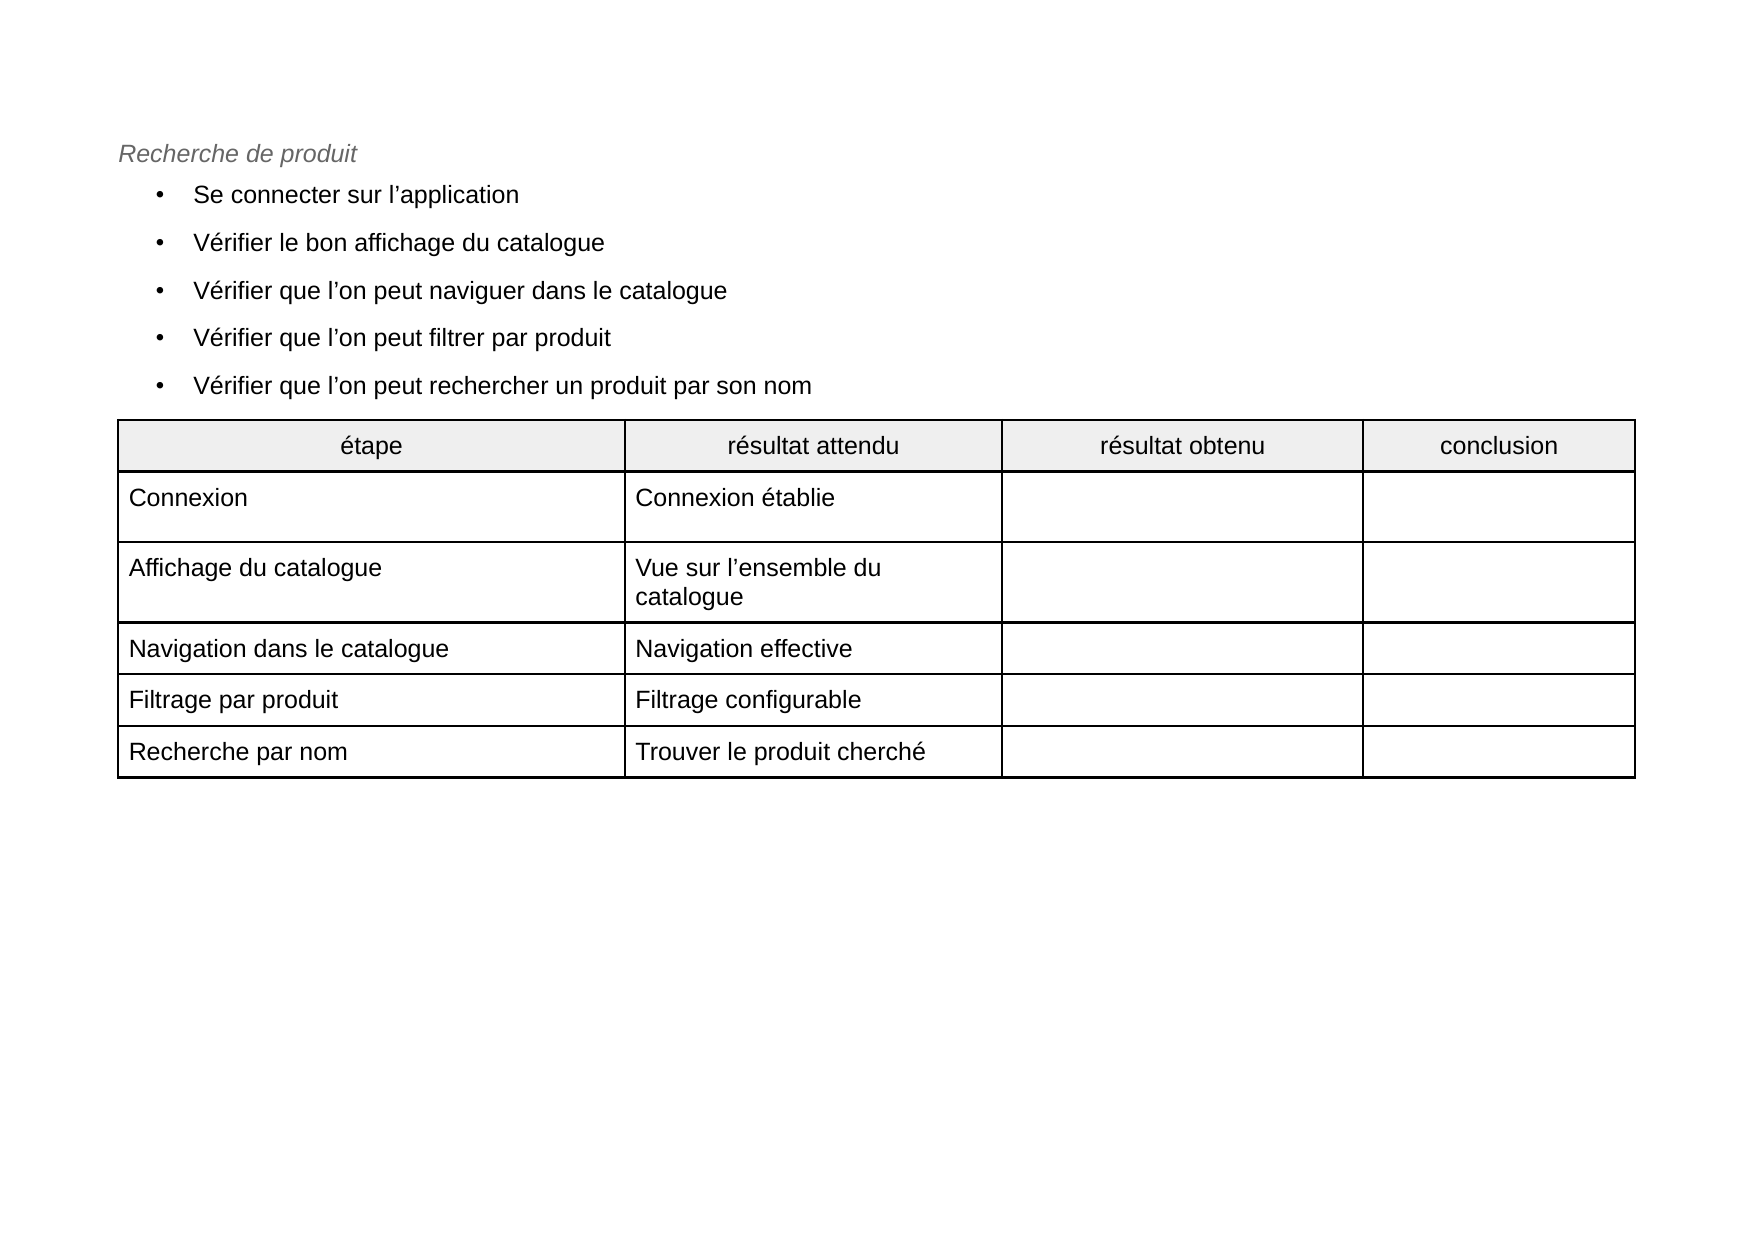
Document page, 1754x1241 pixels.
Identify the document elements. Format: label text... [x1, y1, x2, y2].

table_cell [1003, 727, 1362, 776]
table_cell [1364, 675, 1634, 725]
table_header résultat obtenu [1003, 421, 1362, 470]
subtitle Recherche de produit [118, 139, 1636, 168]
table_cell Connexion établie [626, 473, 1001, 541]
table_cell Affichage du catalogue [119, 543, 624, 621]
table_cell Navigation dans le catalogue [119, 624, 624, 673]
table_cell [1364, 473, 1634, 541]
table_cell Filtrage configurable [626, 675, 1001, 725]
table_cell Recherche par nom [119, 727, 624, 776]
list Vérifier que l’on peut naviguer dans le catalogue [156, 276, 1636, 304]
table_cell [1364, 727, 1634, 776]
table_cell Trouver le produit cherché [626, 727, 1001, 776]
list Vérifier que l’on peut rechercher un produit par son nom [156, 371, 1636, 400]
table_cell Connexion [119, 473, 624, 541]
table_cell [1364, 624, 1634, 673]
table_cell [1364, 543, 1634, 621]
table_cell Vue sur l’ensemble du catalogue [626, 543, 1001, 621]
table_cell [1003, 624, 1362, 673]
table_cell [1003, 675, 1362, 725]
table_header étape [119, 421, 624, 470]
table_header résultat attendu [626, 421, 1001, 470]
table_cell [1003, 543, 1362, 621]
list Se connecter sur l’application [156, 180, 1636, 209]
table_cell [1003, 473, 1362, 541]
table_cell Filtrage par produit [119, 675, 624, 725]
table_header conclusion [1364, 421, 1634, 470]
table_cell Navigation effective [626, 624, 1001, 673]
list Vérifier que l’on peut filtrer par produit [156, 323, 1636, 352]
list Vérifier le bon affichage du catalogue [156, 228, 1636, 257]
